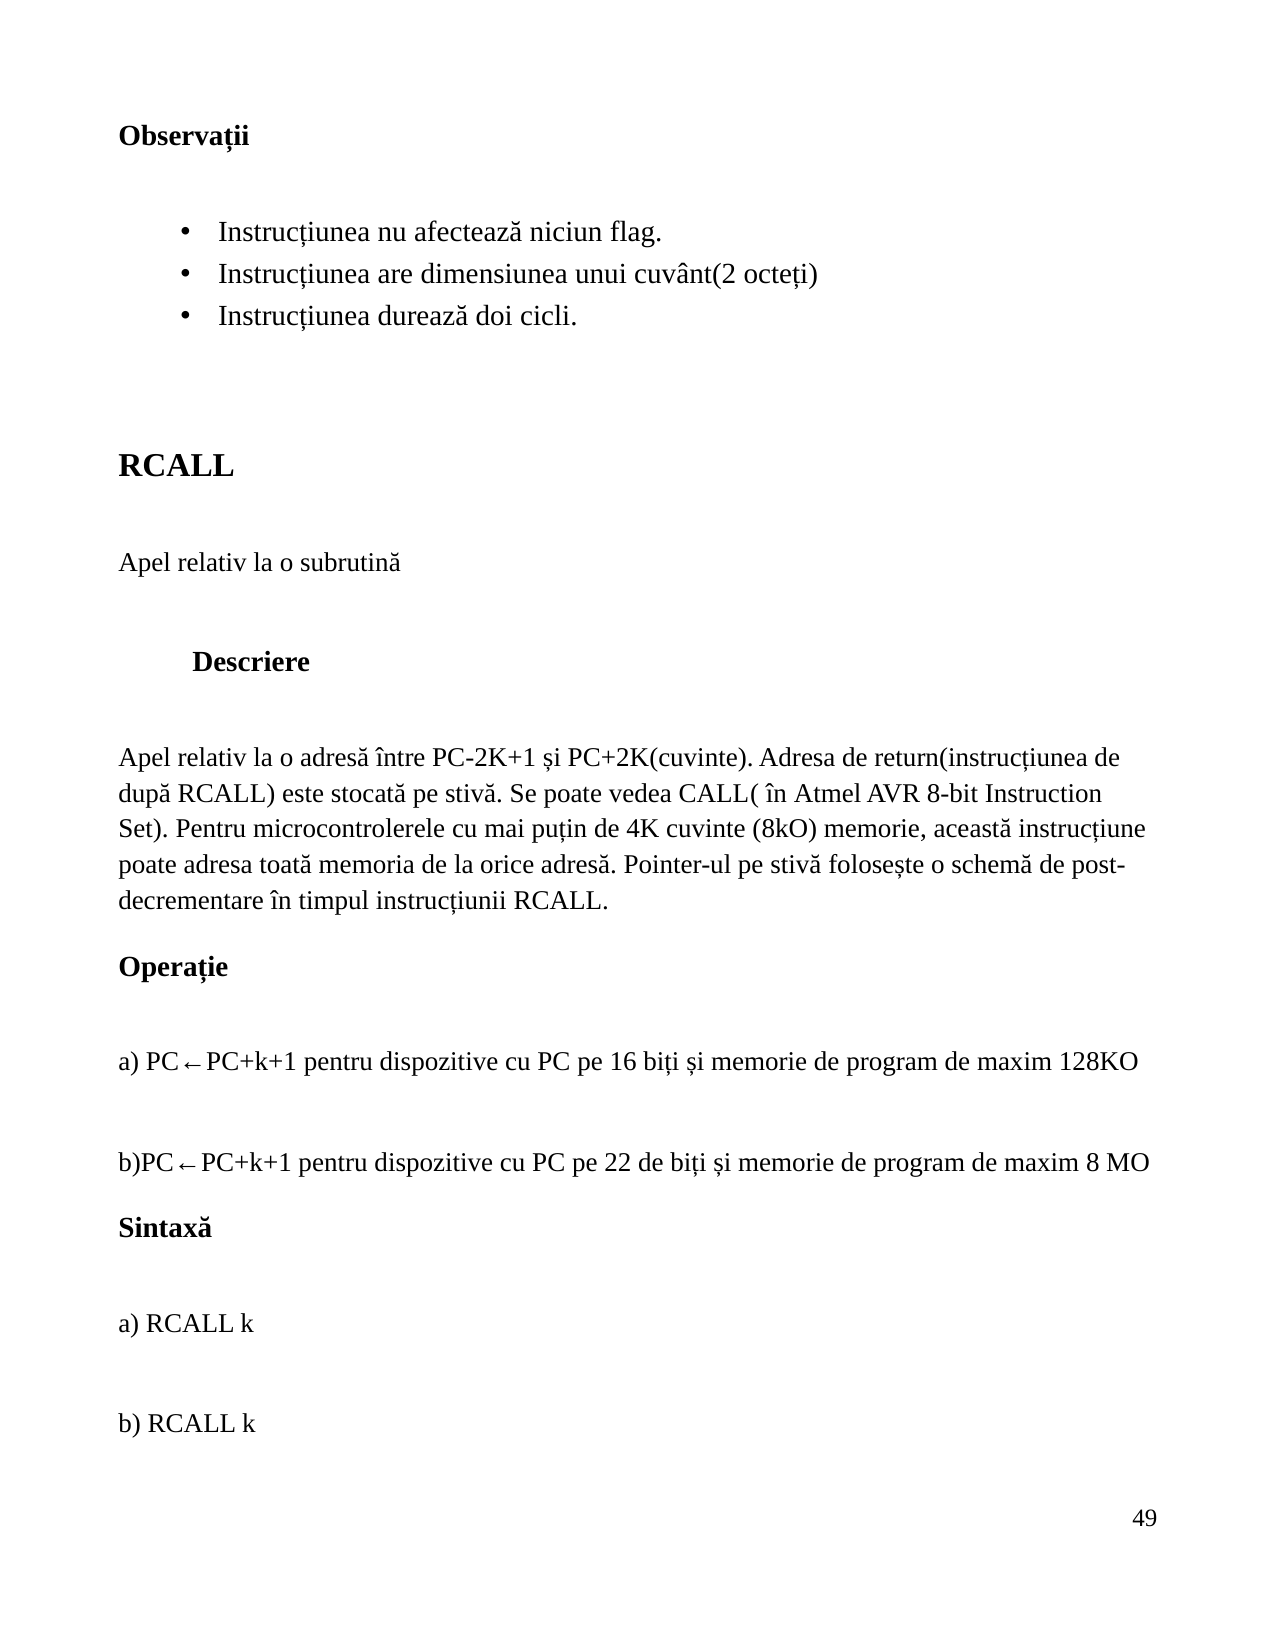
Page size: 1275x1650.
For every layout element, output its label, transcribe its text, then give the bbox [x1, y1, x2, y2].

text b)PC←PC+k+1 pentru dispozitive cu PC pe 22 de biți și memorie de program de maxim 8 MO [118, 1146, 1157, 1177]
list Instrucțiunea are dimensiunea unui cuvânt(2 octeți) [180, 256, 1157, 290]
subtitle Sintaxă [118, 1211, 1157, 1244]
subtitle Observații [118, 118, 1157, 152]
subtitle RCALL [118, 445, 1157, 483]
text b) RCALL k [118, 1408, 1157, 1439]
list Instrucțiunea nu afectează niciun flag. [180, 214, 1157, 248]
subtitle Operație [118, 949, 1157, 982]
text a) RCALL k [118, 1307, 1157, 1338]
subtitle Descriere [118, 611, 1157, 678]
text a) PC←PC+k+1 pentru dispozitive cu PC pe 16 biți și memorie de program de maxim 128KO [118, 1045, 1157, 1076]
list Instrucțiunea durează doi cicli. [180, 298, 1157, 332]
text Apel relativ la o adresă între PC-2K+1 și PC+2K(cuvinte). Adresa de return(instrucțiunea de după RCALL) este stocată pe stivă. Se poate vedea CALL( în Atmel AVR 8-bit Instruction Set). Pentru microcontrolerele cu mai puțin de 4K cuvinte (8kO) memorie, această instrucțiune poate adresa toată memoria de la orice adresă. Pointer-ul pe stivă folosește o schemă de post-decrementare în timpul instrucțiunii RCALL. [118, 741, 1157, 915]
text Apel relativ la o subrutină [118, 546, 1157, 577]
